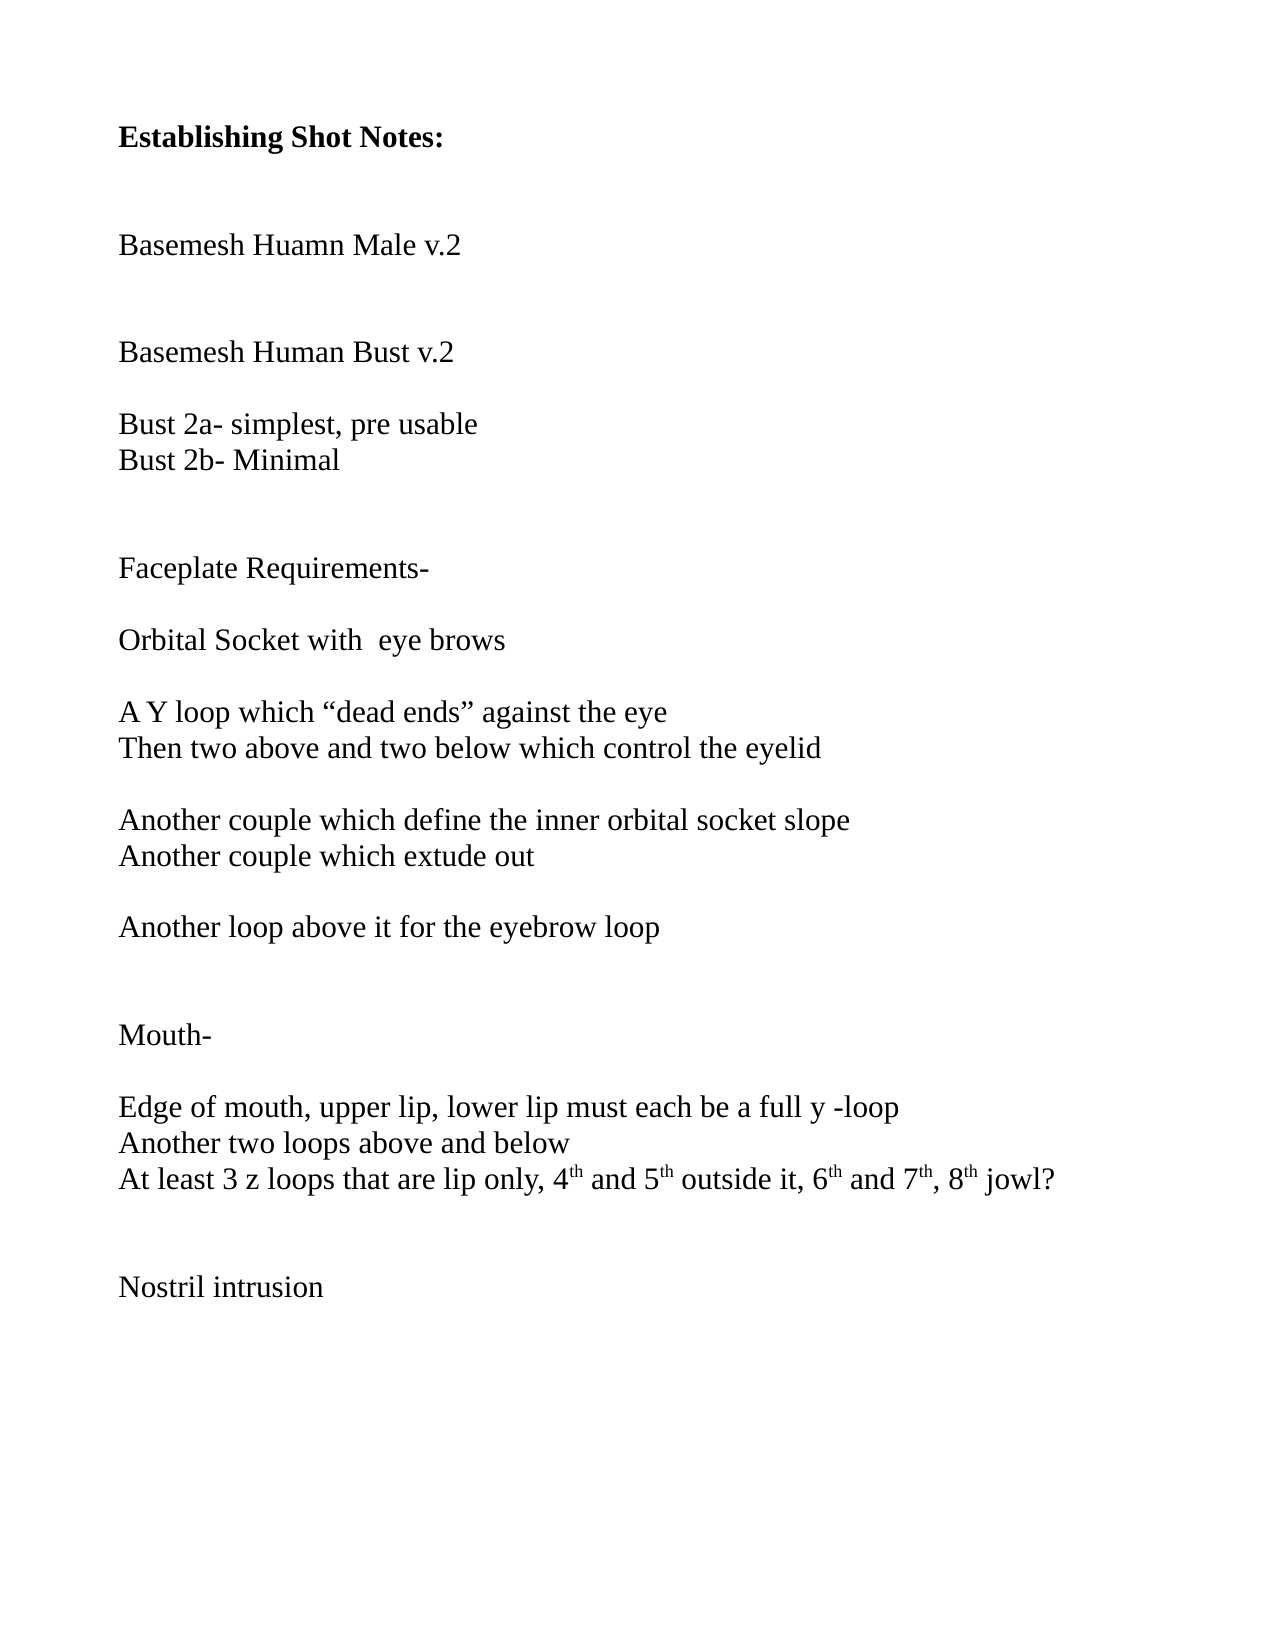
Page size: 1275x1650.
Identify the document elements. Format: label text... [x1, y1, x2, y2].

text Establishing Shot Notes: [118, 118, 1157, 154]
text Nostril intrusion [118, 1268, 1157, 1304]
text Orbital Socket with eye brows [118, 621, 1157, 657]
text At least 3 z loops that are lip only, 4th and 5th outside it, 6th and 7th, 8th jowl? [118, 1160, 1157, 1196]
text Basemesh Human Bust v.2 [118, 334, 1157, 370]
text Then two above and two below which control the eyelid [118, 729, 1157, 765]
text Another loop above it for the eyebrow loop [118, 909, 1157, 945]
text Another couple which define the inner orbital socket slope [118, 801, 1157, 837]
text Another couple which extude out [118, 837, 1157, 873]
text A Y loop which “dead ends” against the eye [118, 693, 1157, 729]
text Faceplate Requirements- [118, 549, 1157, 585]
text Another two loops above and below [118, 1124, 1157, 1160]
text Bust 2b- Minimal [118, 442, 1157, 477]
text Mouth- [118, 1017, 1157, 1052]
text Basemesh Huamn Male v.2 [118, 226, 1157, 262]
text Edge of mouth, upper lip, lower lip must each be a full y -loop [118, 1088, 1157, 1124]
text Bust 2a- simplest, pre usable [118, 406, 1157, 442]
